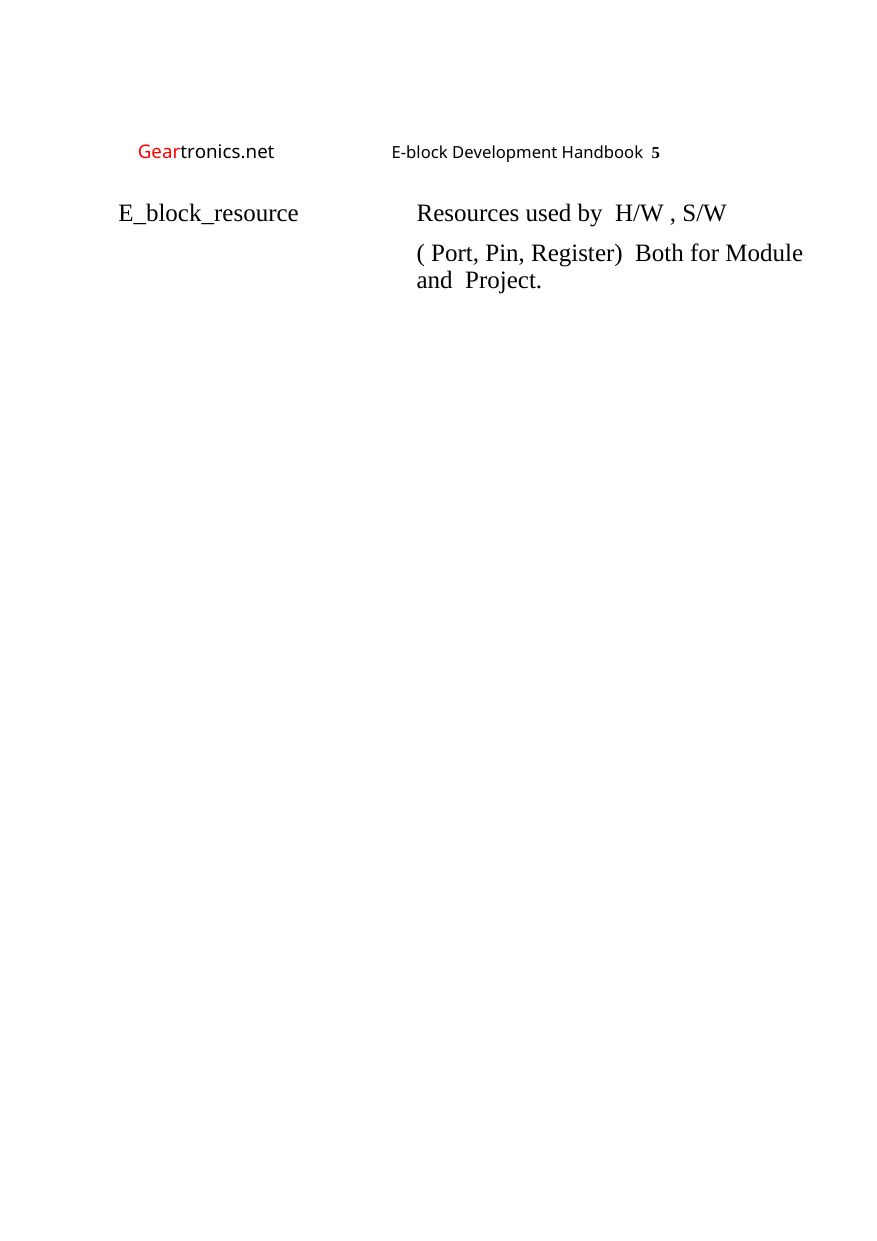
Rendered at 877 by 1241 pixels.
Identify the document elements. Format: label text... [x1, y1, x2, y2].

text E_block_resource Resources used by H/W , S/W [118, 199, 818, 226]
text ( Port, Pin, Register) Both for Module and Project. [118, 239, 818, 294]
